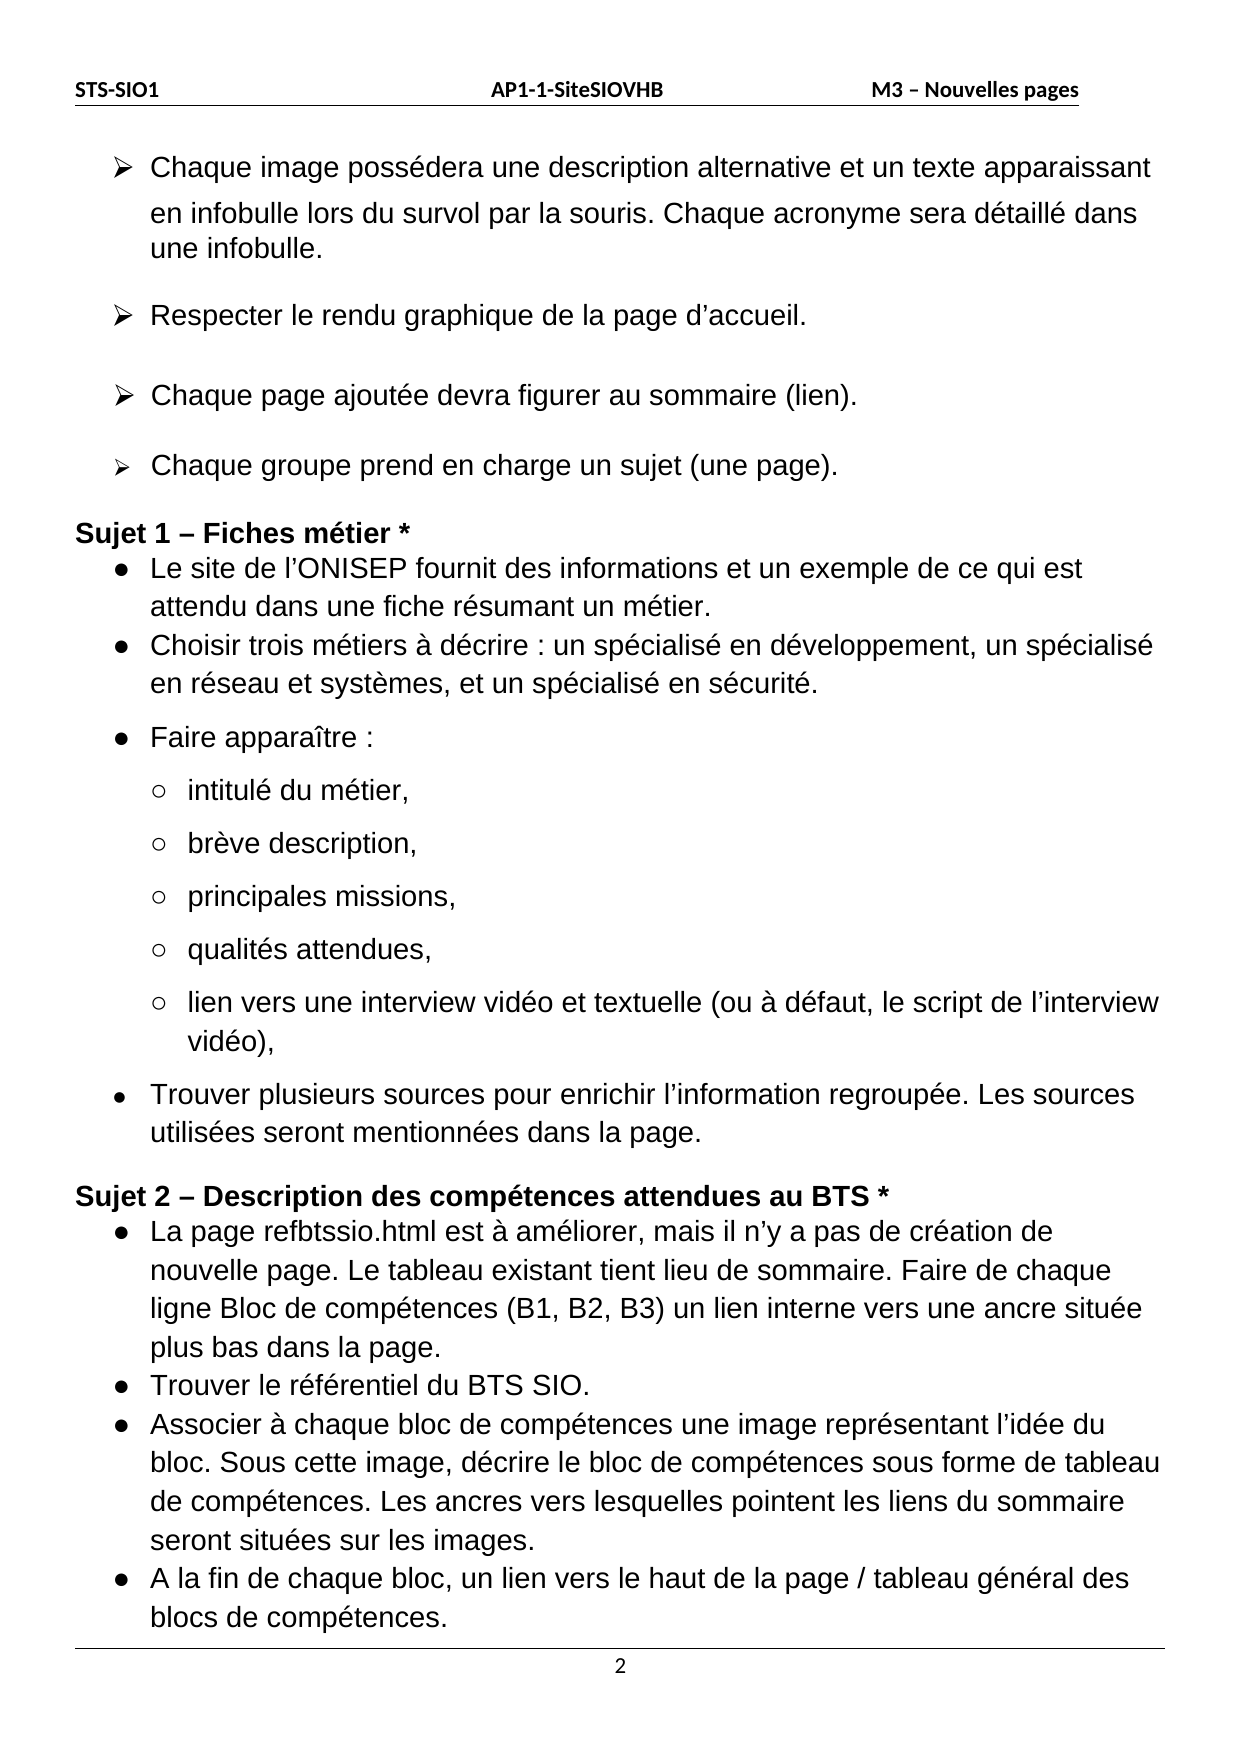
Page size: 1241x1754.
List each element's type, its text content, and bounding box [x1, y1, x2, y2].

list Faire apparaître : [112, 720, 1165, 753]
list La page refbtssio.html est à améliorer, mais il n’y a pas de création de nouvelle page. Le tableau existant tient lieu de sommaire. Faire de chaque ligne Bloc de compétences (B1, B2, B3) un lien interne vers une ancre située plus bas dans la page. [112, 1214, 1165, 1363]
list principales missions, [150, 879, 1165, 913]
text Sujet 1 – Fiches métier * [75, 516, 1165, 549]
list Respecter le rendu graphique de la page d’accueil. [112, 283, 1165, 342]
list Le site de l’ONISEP fournit des informations et un exemple de ce qui est attendu dans une fiche résumant un métier. [112, 551, 1165, 623]
list Choisir trois métiers à décrire : un spécialisé en développement, un spécialisé en réseau et systèmes, et un spécialisé en sécurité. [112, 628, 1165, 700]
text Sujet 2 – Description des compétences attendues au BTS * [75, 1179, 1165, 1213]
list Trouver plusieurs sources pour enrichir l’information regroupée. Les sources utilisées seront mentionnées dans la page. [112, 1077, 1165, 1149]
list brève description, [150, 826, 1165, 859]
list Chaque page ajoutée devra figurer au sommaire (lien). [113, 362, 1165, 422]
list Associer à chaque bloc de compétences une image représentant l’idée du bloc. Sous cette image, décrire le bloc de compétences sous forme de tableau de compétences. Les ancres vers lesquelles pointent les liens du sommaire seront situées sur les images. [112, 1407, 1165, 1556]
list lien vers une interview vidéo et textuelle (ou à défaut, le script de l’interview vidéo), [150, 985, 1165, 1057]
list qualités attendues, [150, 932, 1165, 966]
list A la fin de chaque bloc, un lien vers le haut de la page / tableau général des blocs de compétences. [112, 1561, 1165, 1633]
list Trouver le référentiel du BTS SIO. [112, 1368, 1165, 1402]
list Chaque image possédera une description alternative et un texte apparaissant en infobulle lors du survol par la souris. Chaque acronyme sera détaillé dans une infobulle. [112, 134, 1165, 264]
list intitulé du métier, [150, 773, 1165, 806]
list Chaque groupe prend en charge un sujet (une page). [113, 441, 1165, 488]
